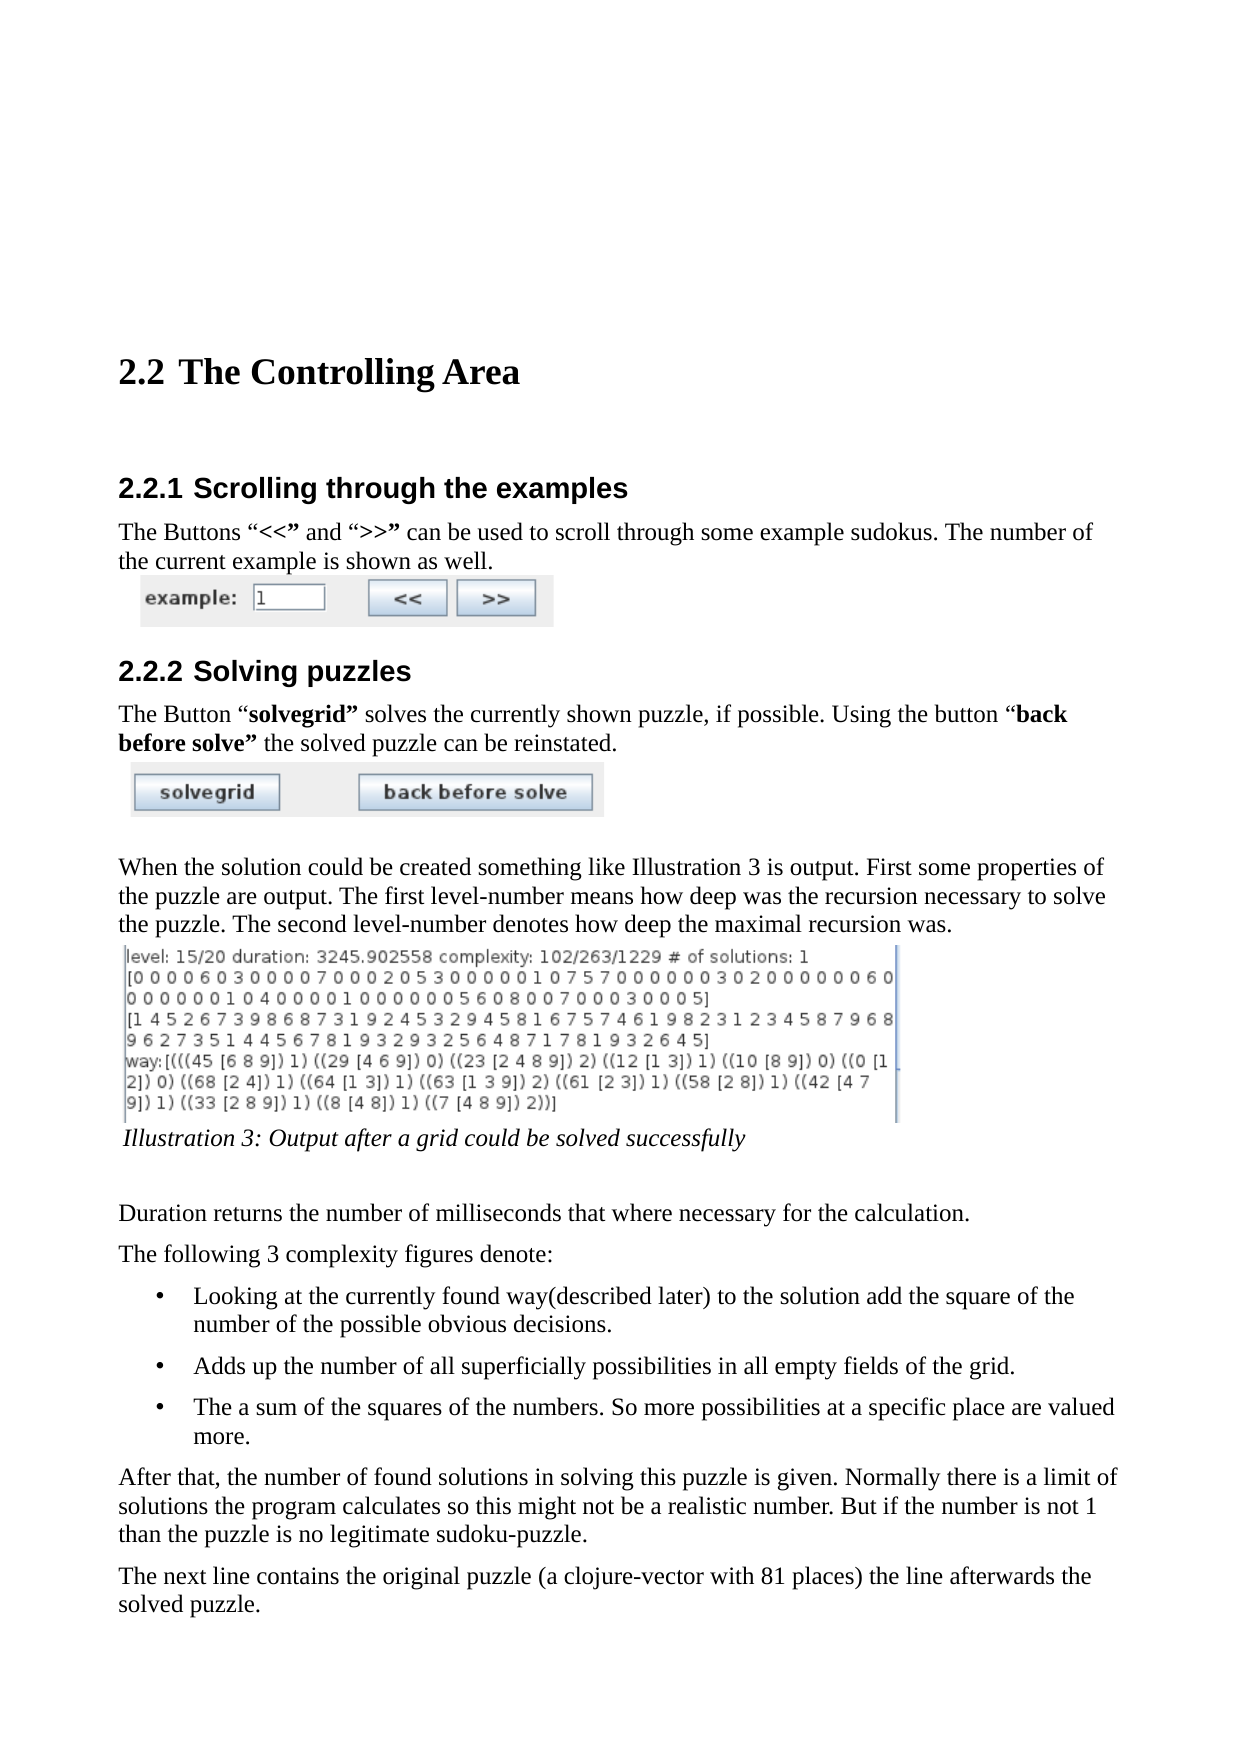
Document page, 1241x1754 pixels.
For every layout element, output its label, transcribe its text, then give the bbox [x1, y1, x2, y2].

subtitle Scrolling through the examples [118, 471, 1122, 505]
text After that, the number of found solutions in solving this puzzle is given. Normally there is a limit of solutions the program calculates so this might not be a realistic number. But if the number is not 1 than the puzzle is no legitimate sudoku-puzzle. [118, 1462, 1122, 1548]
list Adds up the number of all superficially possibilities in all empty fields of the grid. [156, 1351, 1122, 1379]
text Duration returns the number of milliseconds that where necessary for the calculation. [118, 1198, 1122, 1227]
text The following 3 complexity figures denote: [118, 1239, 1122, 1268]
list Looking at the currently found way(described later) to the solution add the square of the number of the possible obvious decisions. [156, 1281, 1122, 1338]
subtitle Solving puzzles [118, 653, 1122, 687]
text Illustration 3: Output after a grid could be solved successfully [123, 1123, 901, 1152]
subtitle The Controlling Area [118, 349, 1122, 392]
text The Buttons “<<” and “>>” can be used to scroll through some example sudokus. The number of the current example is shown as well. [118, 517, 1122, 575]
picture [140, 575, 554, 627]
picture [130, 762, 605, 817]
list The a sum of the squares of the numbers. So more possibilities at a specific place are valued more. [156, 1392, 1122, 1449]
text The Button “solvegrid” solves the currently shown puzzle, if possible. Using the button “back before solve” the solved puzzle can be reinstated. [118, 699, 1122, 757]
text The next line contains the original puzzle (a clojure-vector with 81 places) the line afterwards the solved puzzle. [118, 1561, 1122, 1618]
text When the solution could be created something like Illustration 3 is output. First some properties of the puzzle are output. The first level-number means how deep was the recursion necessary to solve the puzzle. The second level-number denotes how deep the maximal recursion was. [118, 852, 1122, 938]
picture [122, 945, 901, 1123]
